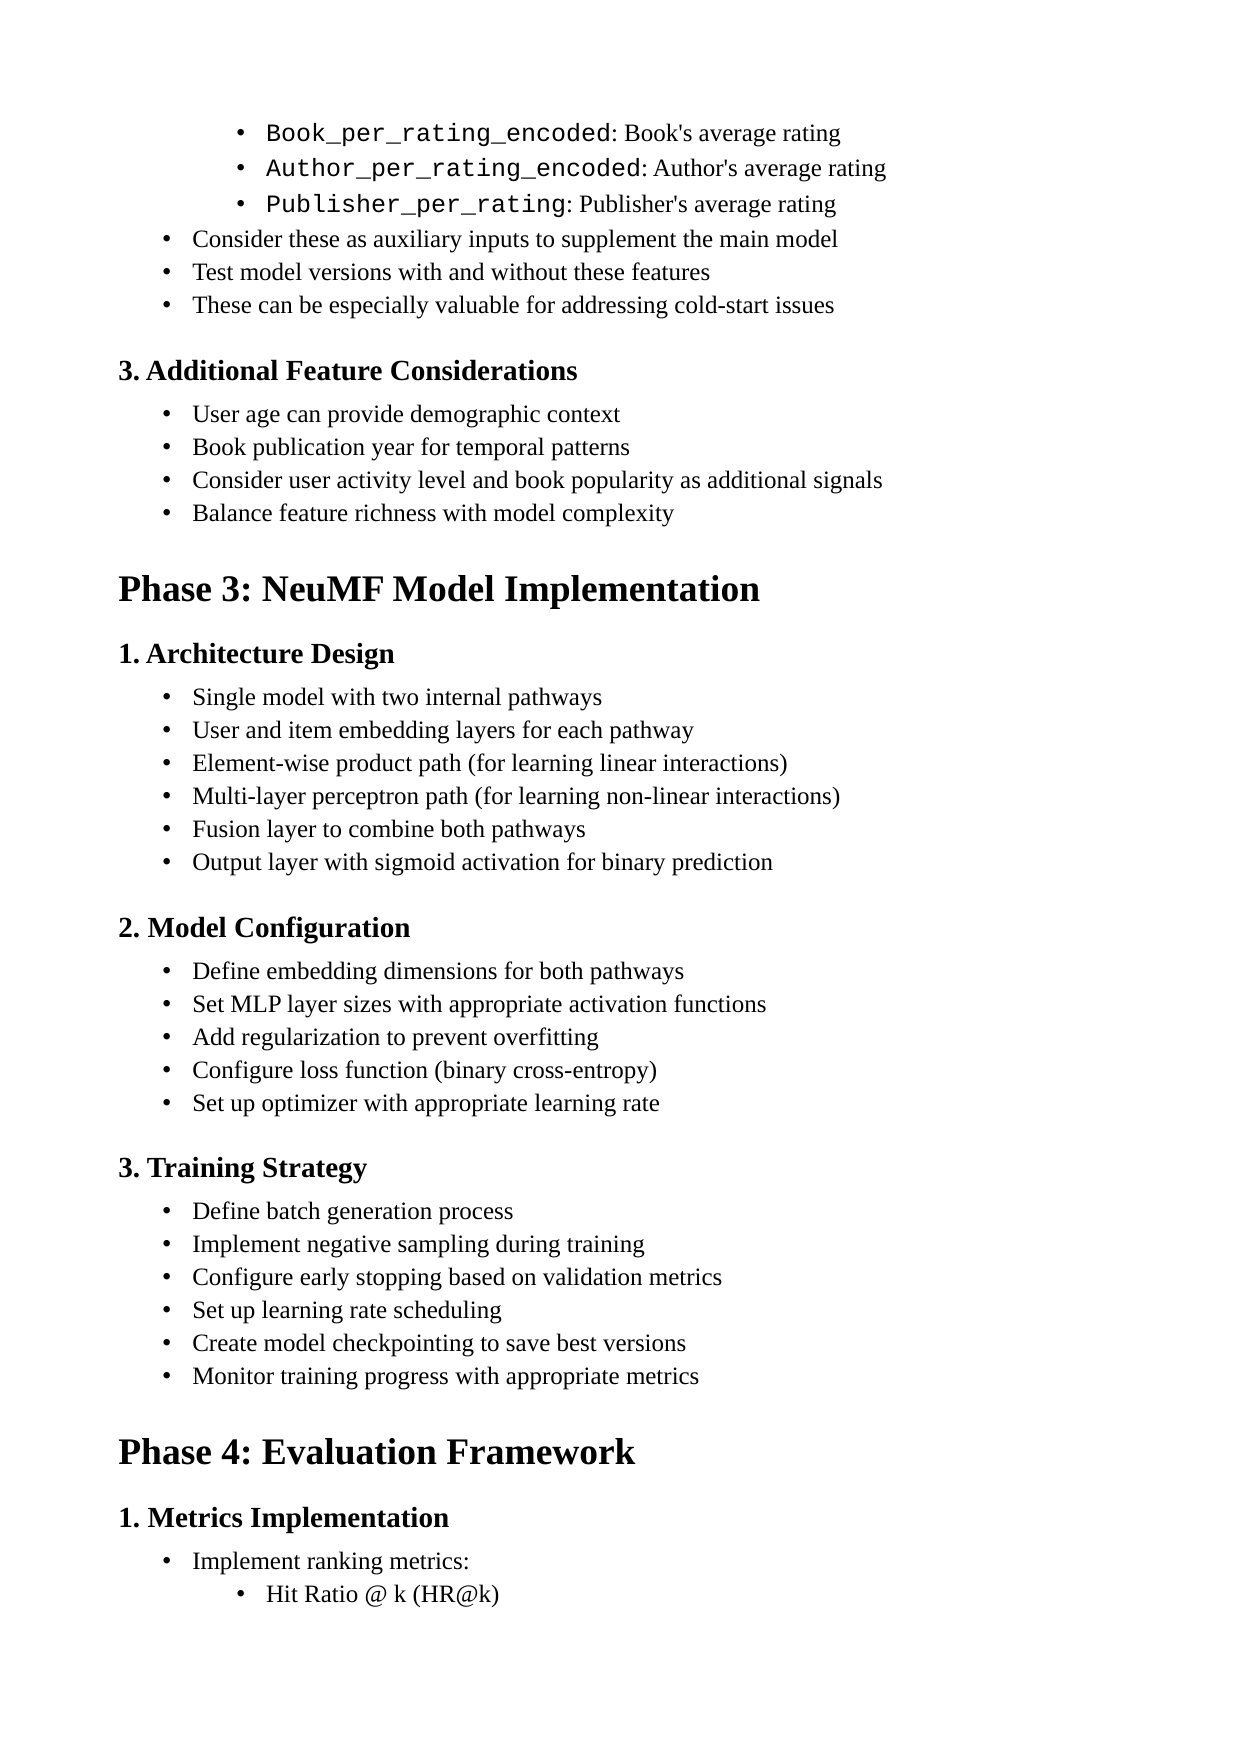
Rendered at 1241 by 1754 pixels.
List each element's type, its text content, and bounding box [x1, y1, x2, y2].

list Create model checkpointing to save best versions [162, 1328, 1122, 1357]
list Single model with two internal pathways [162, 682, 1122, 711]
subtitle 1. Metrics Implementation [118, 1500, 1122, 1533]
list Publisher_per_rating: Publisher's average rating [236, 189, 1122, 220]
list These can be especially valuable for addressing cold-start issues [162, 290, 1122, 319]
list Hit Ratio @ k (HR@k) [236, 1579, 1122, 1608]
list Set up learning rate scheduling [162, 1295, 1122, 1324]
list Implement ranking metrics: [162, 1546, 1122, 1574]
subtitle Phase 3: NeuMF Model Implementation [118, 566, 1122, 609]
list Test model versions with and without these features [162, 257, 1122, 286]
subtitle 1. Architecture Design [118, 636, 1122, 670]
list Set up optimizer with appropriate learning rate [162, 1088, 1122, 1117]
subtitle 2. Model Configuration [118, 910, 1122, 943]
subtitle 3. Additional Feature Considerations [118, 353, 1122, 386]
list Configure loss function (binary cross-entropy) [162, 1055, 1122, 1083]
list Book_per_rating_encoded: Book's average rating [236, 118, 1122, 149]
list Implement negative sampling during training [162, 1229, 1122, 1258]
list Balance feature richness with model complexity [162, 498, 1122, 526]
list Element-wise product path (for learning linear interactions) [162, 748, 1122, 777]
list Define batch generation process [162, 1196, 1122, 1225]
list Define embedding dimensions for both pathways [162, 956, 1122, 984]
list Multi-layer perceptron path (for learning non-linear interactions) [162, 781, 1122, 810]
list User age can provide demographic context [162, 399, 1122, 427]
list User and item embedding layers for each pathway [162, 715, 1122, 744]
list Set MLP layer sizes with appropriate activation functions [162, 989, 1122, 1017]
list Configure early stopping based on validation metrics [162, 1262, 1122, 1291]
list Add regularization to prevent overfitting [162, 1022, 1122, 1051]
list Output layer with sigmoid activation for binary prediction [162, 847, 1122, 876]
list Author_per_rating_encoded: Author's average rating [236, 153, 1122, 184]
list Book publication year for temporal patterns [162, 432, 1122, 460]
subtitle 3. Training Strategy [118, 1150, 1122, 1183]
subtitle Phase 4: Evaluation Framework [118, 1429, 1122, 1473]
list Consider these as auxiliary inputs to supplement the main model [162, 224, 1122, 253]
list Consider user activity level and book popularity as additional signals [162, 465, 1122, 493]
list Fusion layer to combine both pathways [162, 814, 1122, 843]
list Monitor training progress with appropriate metrics [162, 1361, 1122, 1390]
